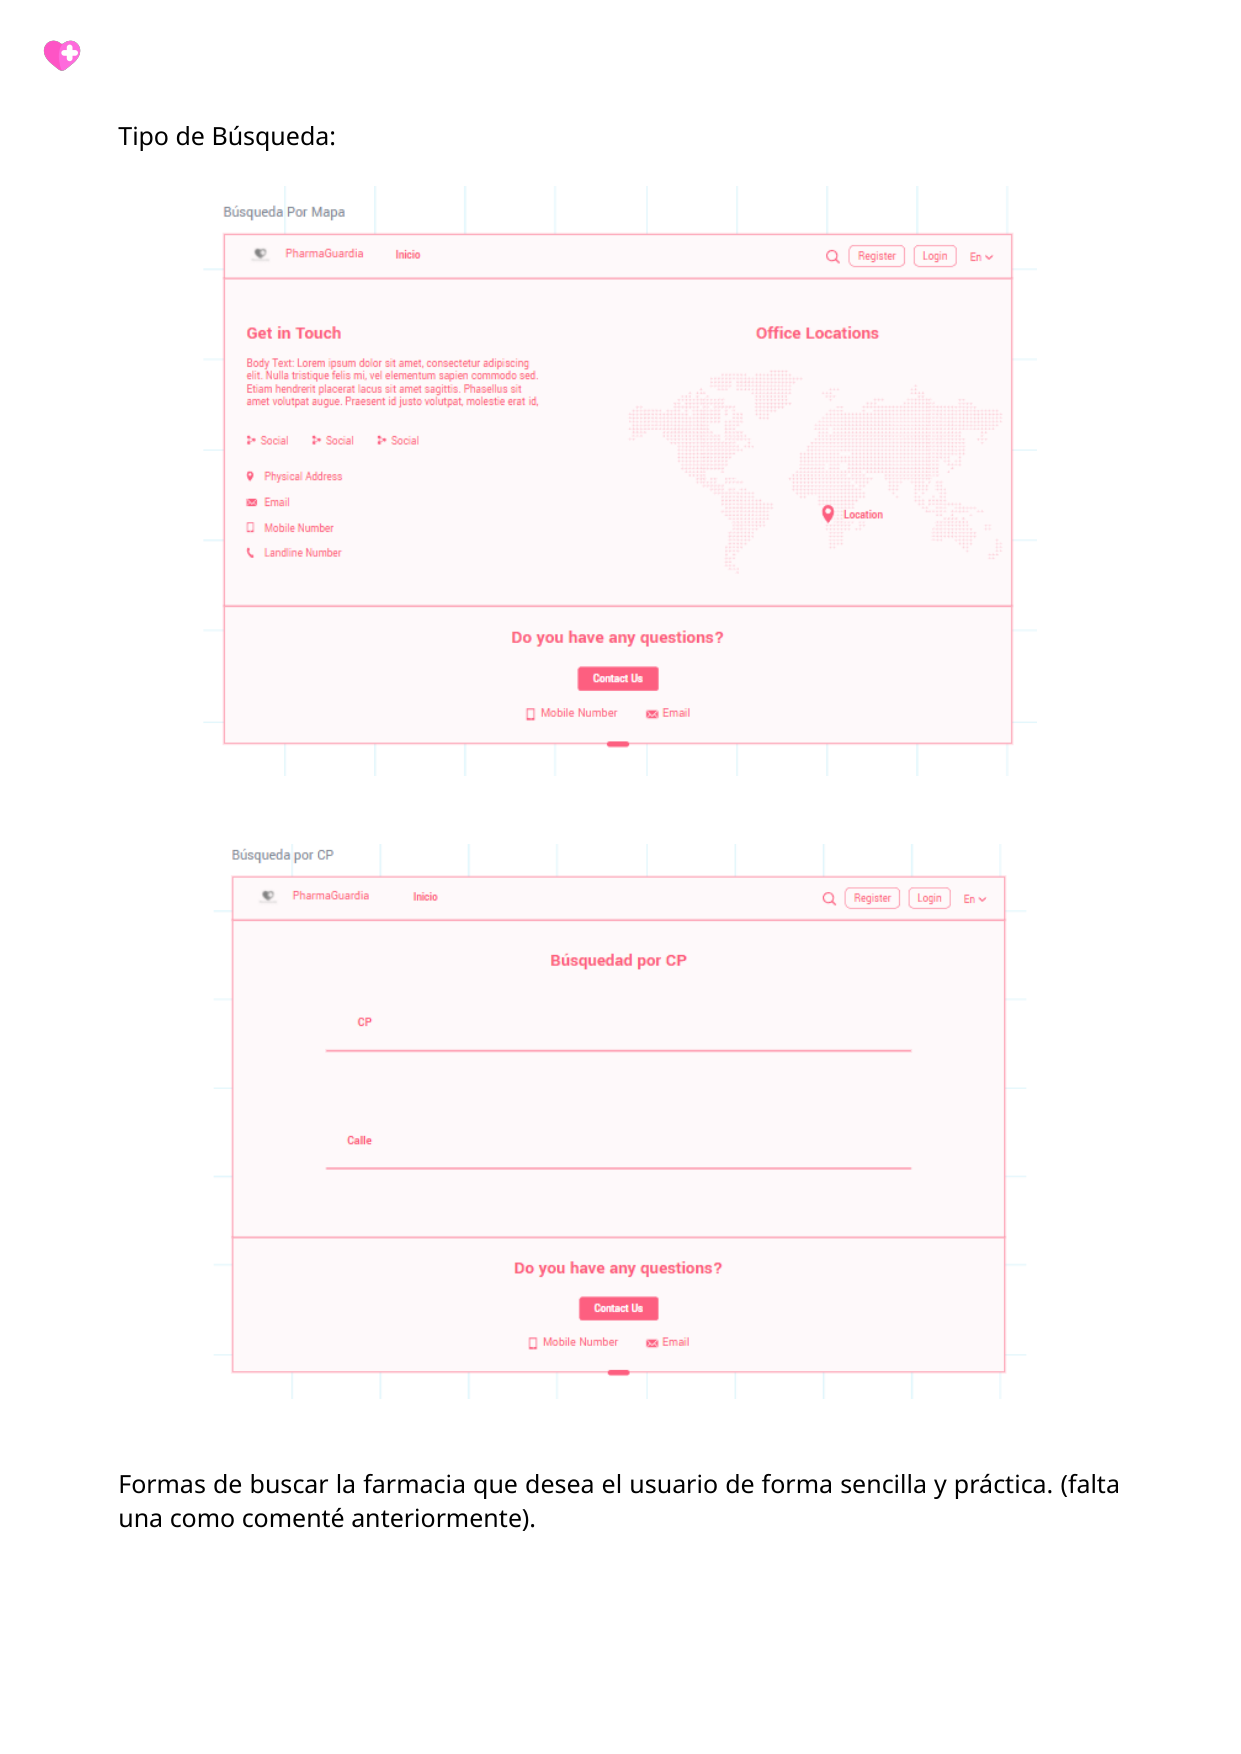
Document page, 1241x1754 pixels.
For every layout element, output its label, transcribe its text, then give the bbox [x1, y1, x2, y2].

picture [203, 186, 1037, 776]
picture [12, 9, 112, 109]
text Formas de buscar la farmacia que desea el usuario de forma sencilla y práctica. (falta una como comenté anteriormente). [118, 1467, 1122, 1535]
picture [213, 844, 1027, 1399]
text Tipo de Búsqueda: [118, 118, 1122, 152]
